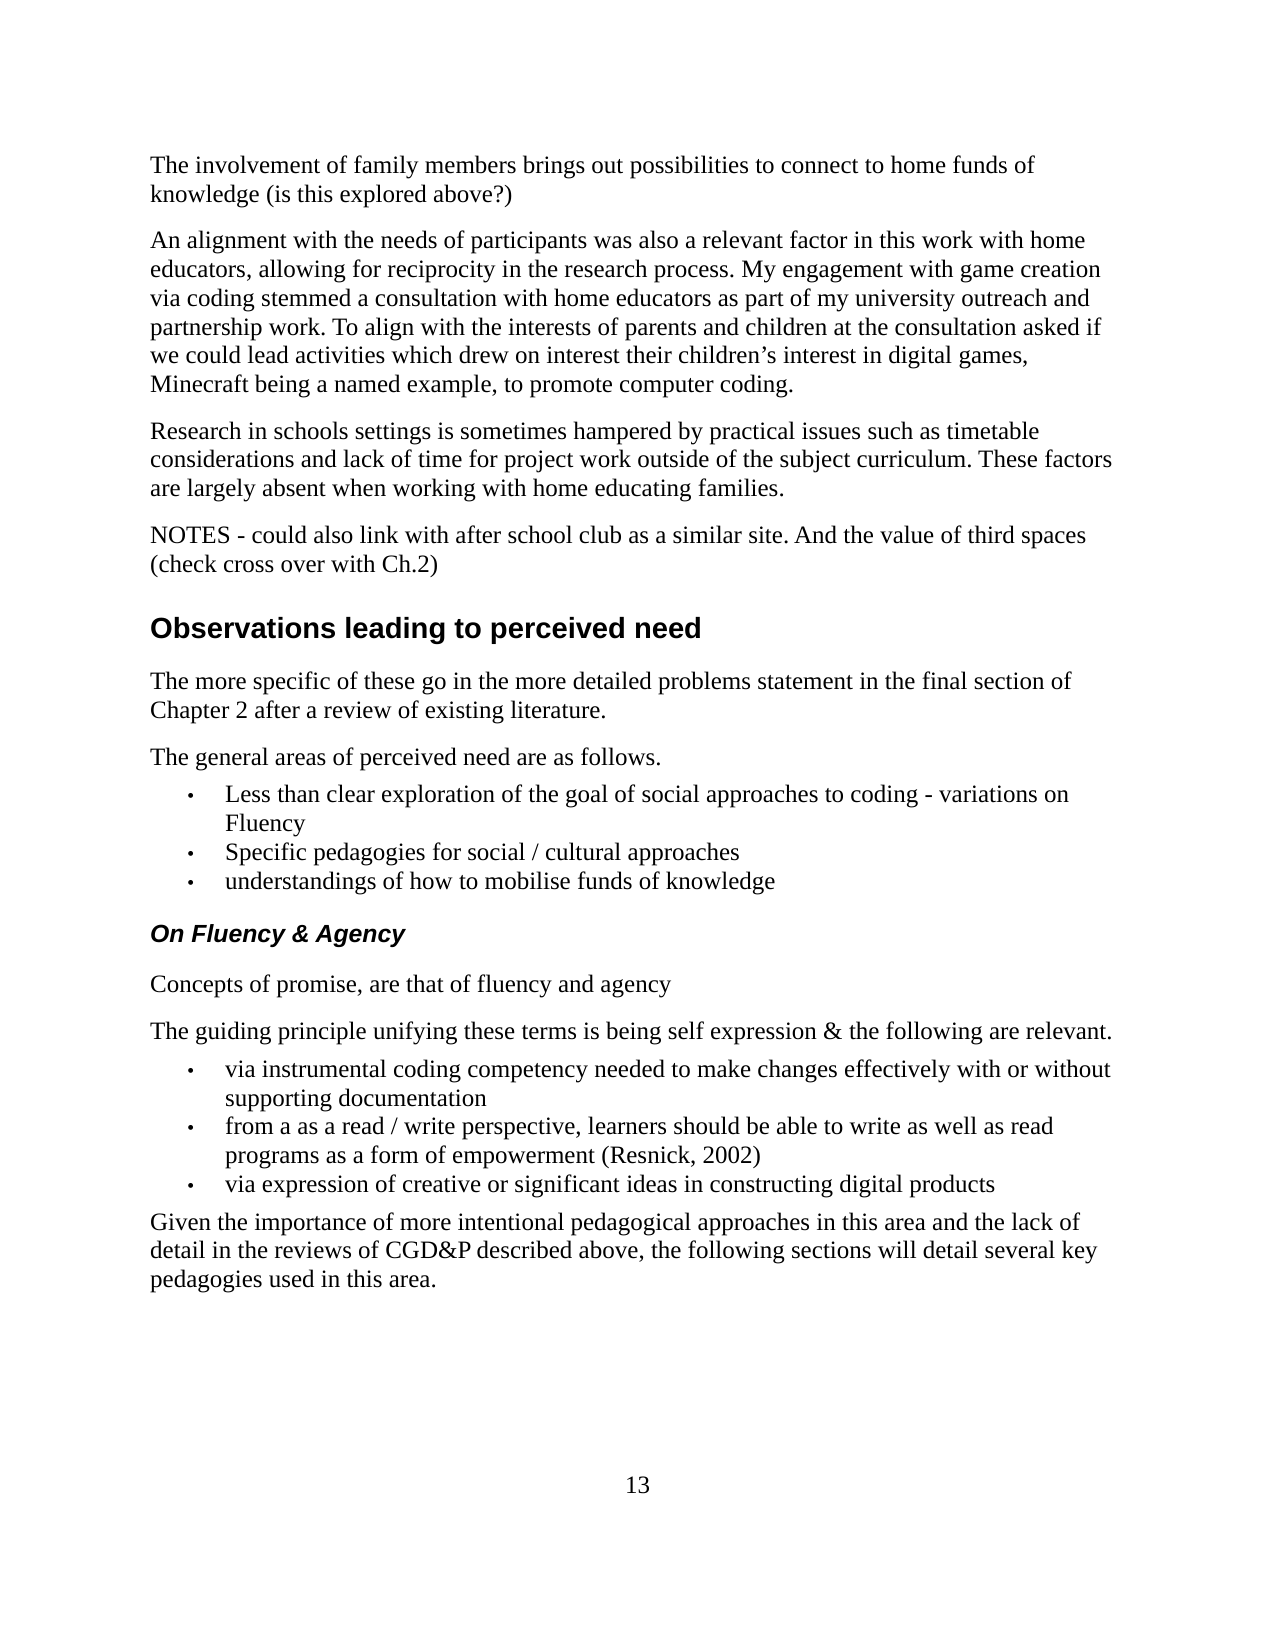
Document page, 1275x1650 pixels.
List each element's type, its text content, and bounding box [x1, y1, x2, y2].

text The more specific of these go in the more detailed problems statement in the final section of Chapter 2 after a review of existing literature. [150, 666, 1125, 724]
text The general areas of perceived need are as follows. [150, 742, 1125, 771]
text Research in schools settings is sometimes hampered by practical issues such as timetable considerations and lack of time for project work outside of the subject curriculum. These factors are largely absent when working with home educating families. [150, 416, 1125, 502]
list from a as a read / write perspective, learners should be able to write as well as read programs as a form of empowerment (Resnick, 2002) [187, 1111, 1125, 1169]
list via instrumental coding competency needed to make changes effectively with or without supporting documentation [187, 1054, 1125, 1111]
list understandings of how to mobilise funds of knowledge [187, 866, 1125, 894]
list Specific pedagogies for social / cultural approaches [187, 837, 1125, 866]
text Concepts of promise, are that of fluency and agency [150, 969, 1125, 998]
text The guiding principle unifying these terms is being self expression & the following are relevant. [150, 1016, 1125, 1045]
text NOTES - could also link with after school club as a similar site. And the value of third spaces (check cross over with Ch.2) [150, 520, 1125, 577]
list via expression of creative or significant ideas in constructing digital products [187, 1169, 1125, 1198]
text Given the importance of more intentional pedagogical approaches in this area and the lack of detail in the reviews of CGD&P described above, the following sections will detail several key pedagogies used in this area. [150, 1207, 1125, 1293]
text An alignment with the needs of participants was also a relevant factor in this work with home educators, allowing for reciprocity in the research process. My engagement with game creation via coding stemmed a consultation with home educators as part of my university outreach and partnership work. To align with the interests of parents and children at the consultation asked if we could lead activities which drew on interest their children’s interest in digital games, Minecraft being a named example, to promote computer coding. [150, 225, 1125, 398]
subtitle On Fluency & Agency [150, 919, 1125, 948]
subtitle Observations leading to perceived need [150, 611, 1125, 645]
list Less than clear exploration of the goal of social approaches to coding - variations on Fluency [187, 779, 1125, 837]
text The involvement of family members brings out possibilities to connect to home funds of knowledge (is this explored above?) [150, 150, 1125, 207]
